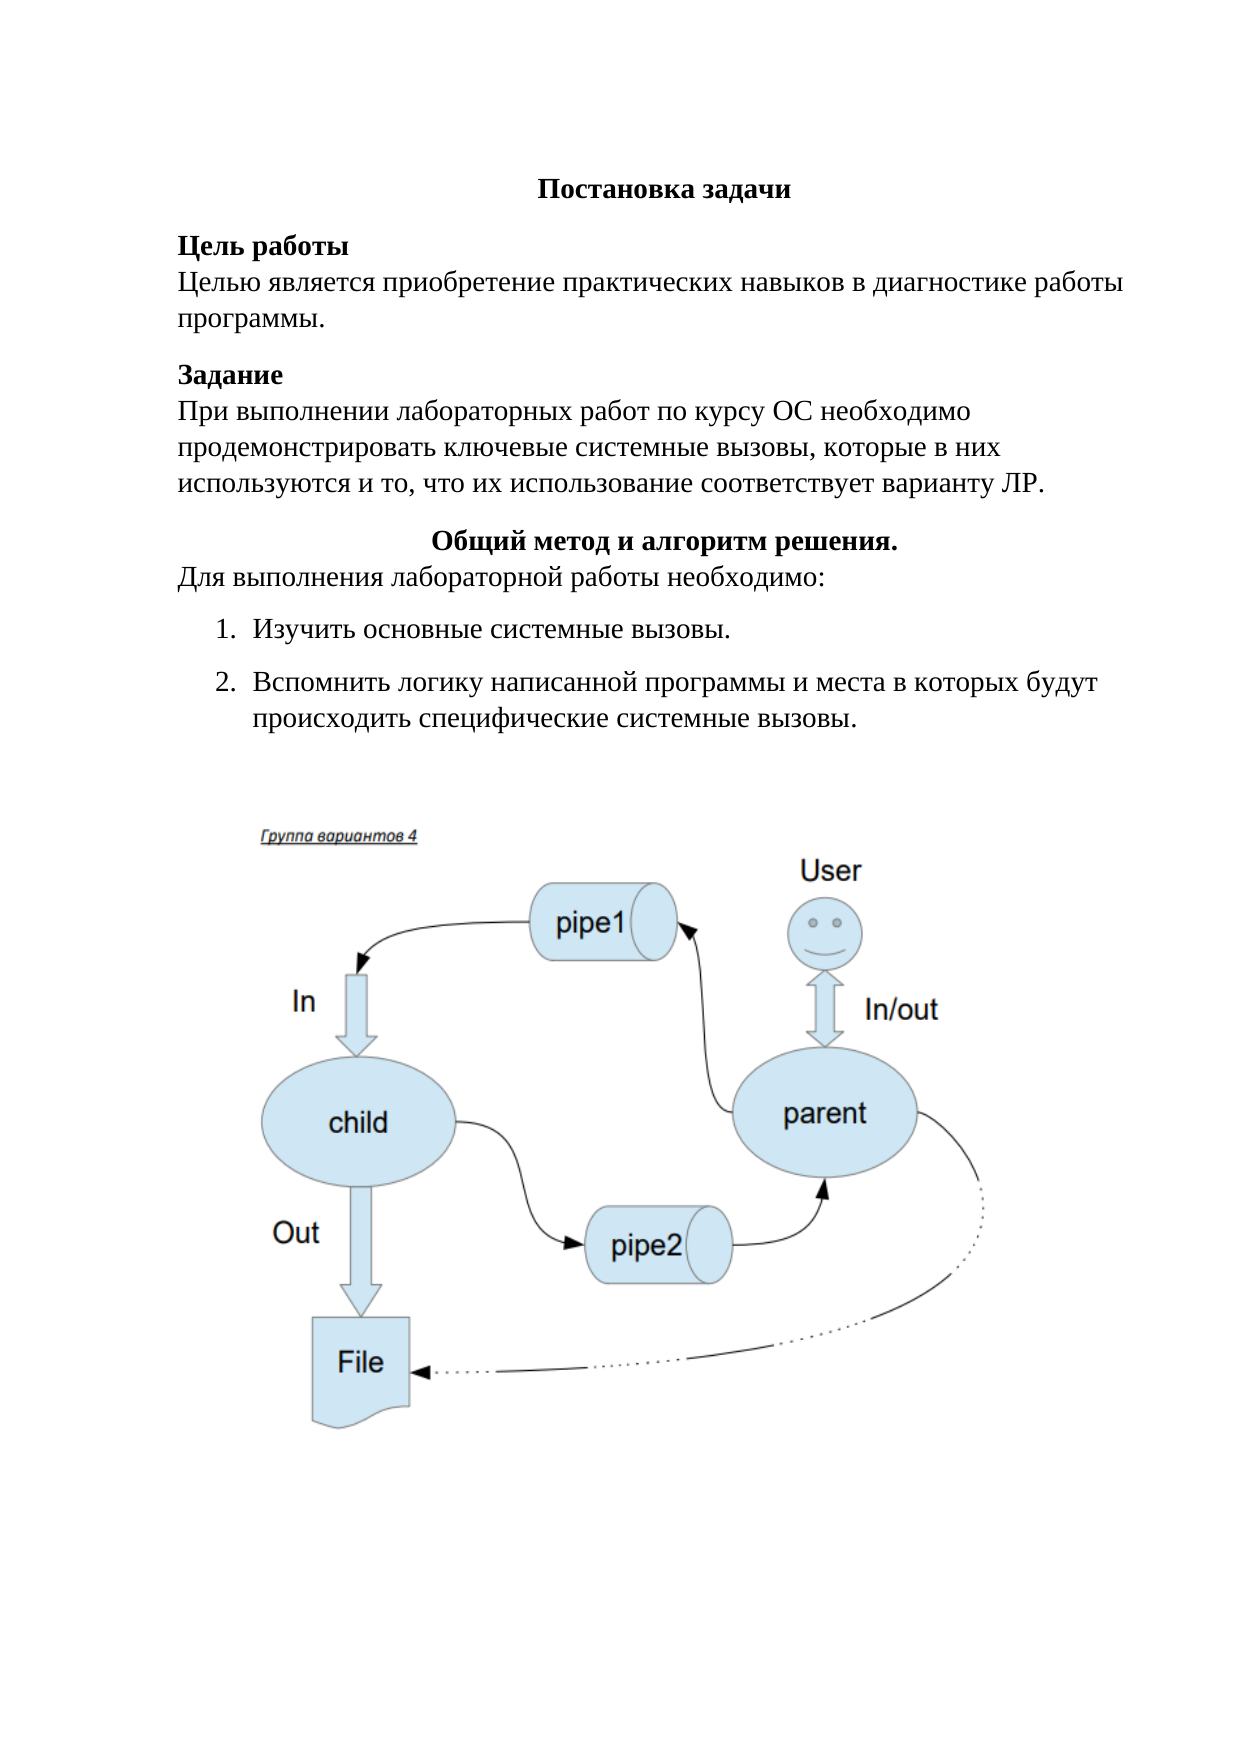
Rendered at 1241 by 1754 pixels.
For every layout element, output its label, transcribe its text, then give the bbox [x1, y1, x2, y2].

subtitle Задание [177, 357, 1152, 391]
text Целью является приобретение практических навыков в диагностике работы программы. [177, 264, 1152, 334]
text Постановка задачи [177, 171, 1152, 204]
text Для выполнения лабораторной работы необходимо: [177, 559, 1152, 592]
picture [533, 818, 1033, 1435]
text При выполнении лабораторных работ по курсу ОС необходимо продемонстрировать ключевые системные вызовы, которые в них используются и то, что их использование соответствует варианту ЛР. [177, 393, 1152, 499]
list Вспомнить логику написанной программы и места в которых будут происходить специфические системные вызовы. [215, 664, 1152, 734]
subtitle Цель работы [177, 228, 1152, 261]
list Изучить основные системные вызовы. [215, 612, 1152, 645]
subtitle Общий метод и алгоритм решения. [177, 523, 1152, 556]
